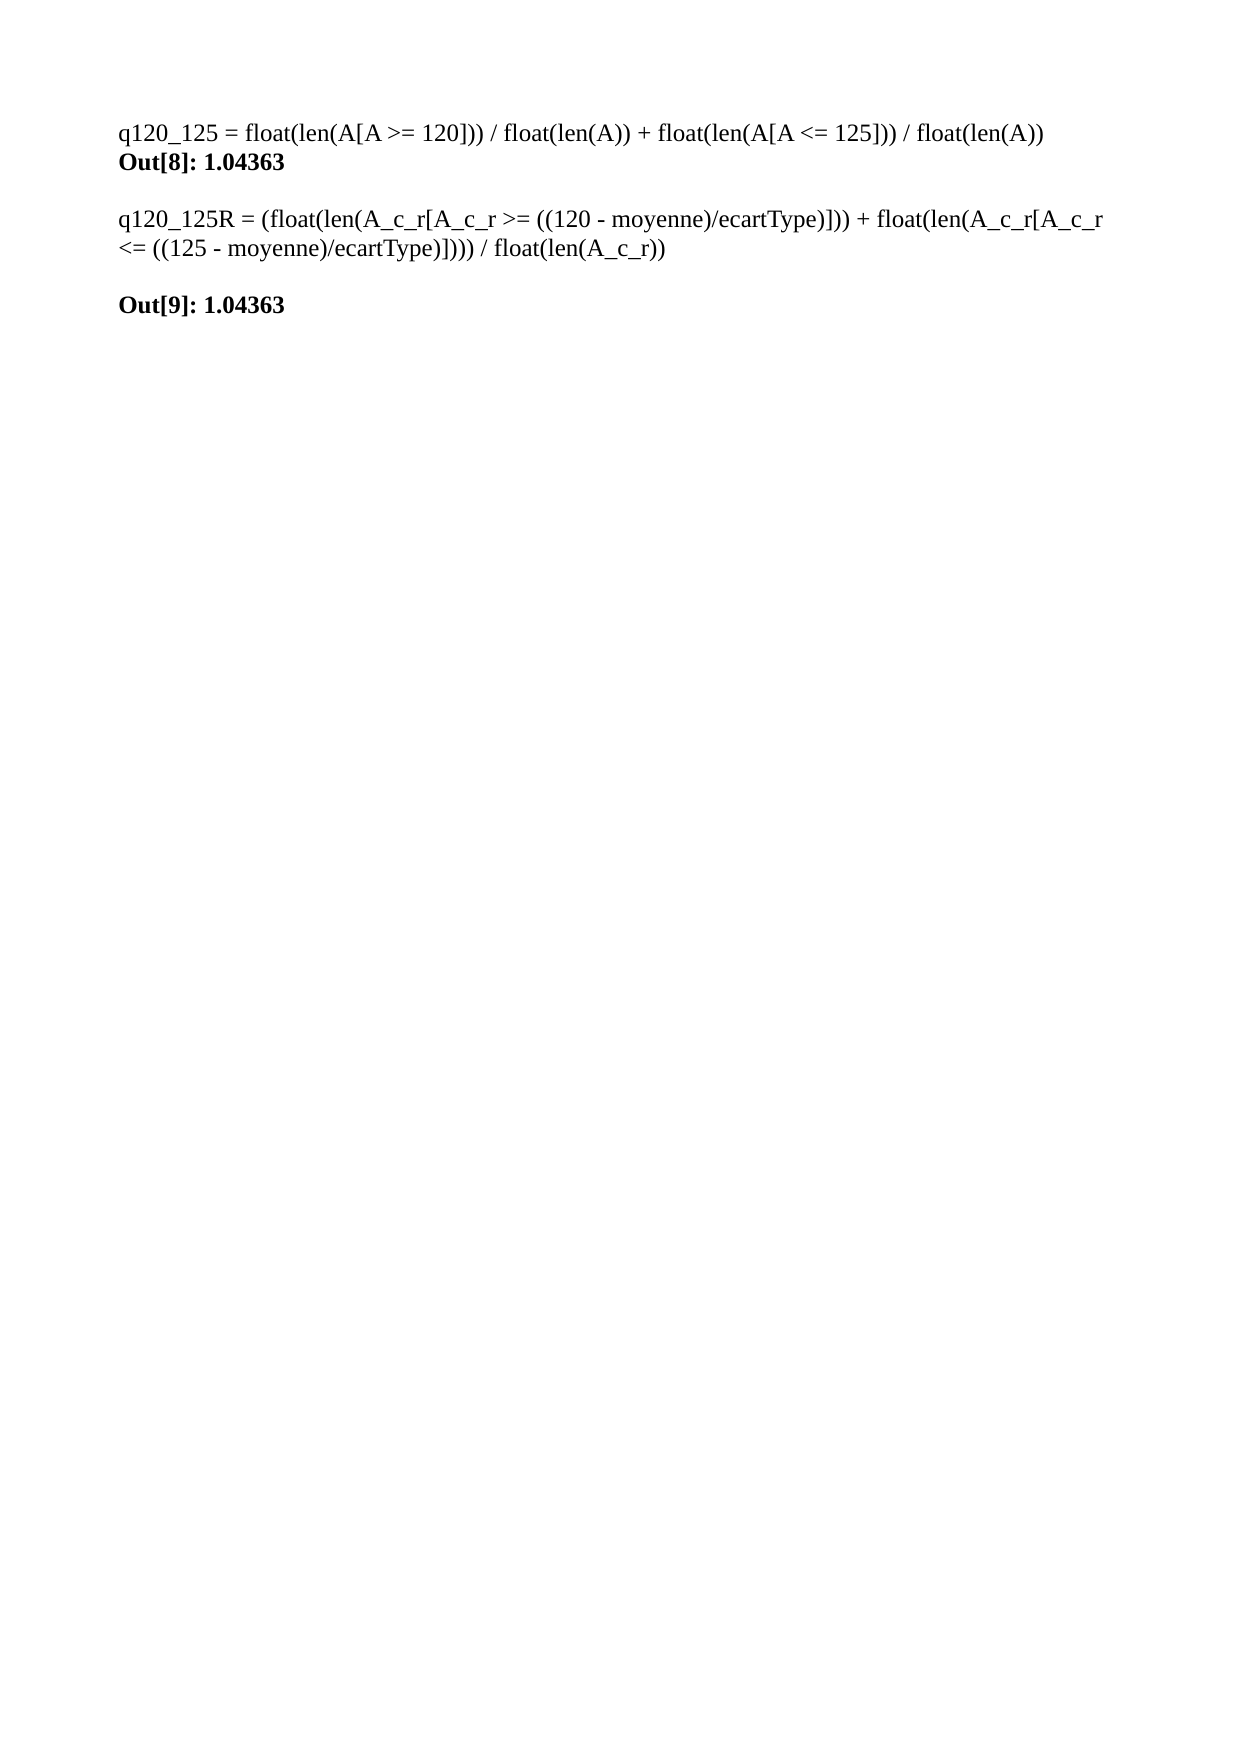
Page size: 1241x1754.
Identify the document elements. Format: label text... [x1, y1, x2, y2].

text q120_125R = (float(len(A_c_r[A_c_r >= ((120 - moyenne)/ecartType)])) + float(len(A_c_r[A_c_r <= ((125 - moyenne)/ecartType)]))) / float(len(A_c_r)) [118, 204, 1122, 262]
text Out[9]: 1.04363 [118, 291, 1122, 319]
text q120_125 = float(len(A[A >= 120])) / float(len(A)) + float(len(A[A <= 125])) / float(len(A)) [118, 118, 1122, 147]
text Out[8]: 1.04363 [118, 147, 1122, 176]
